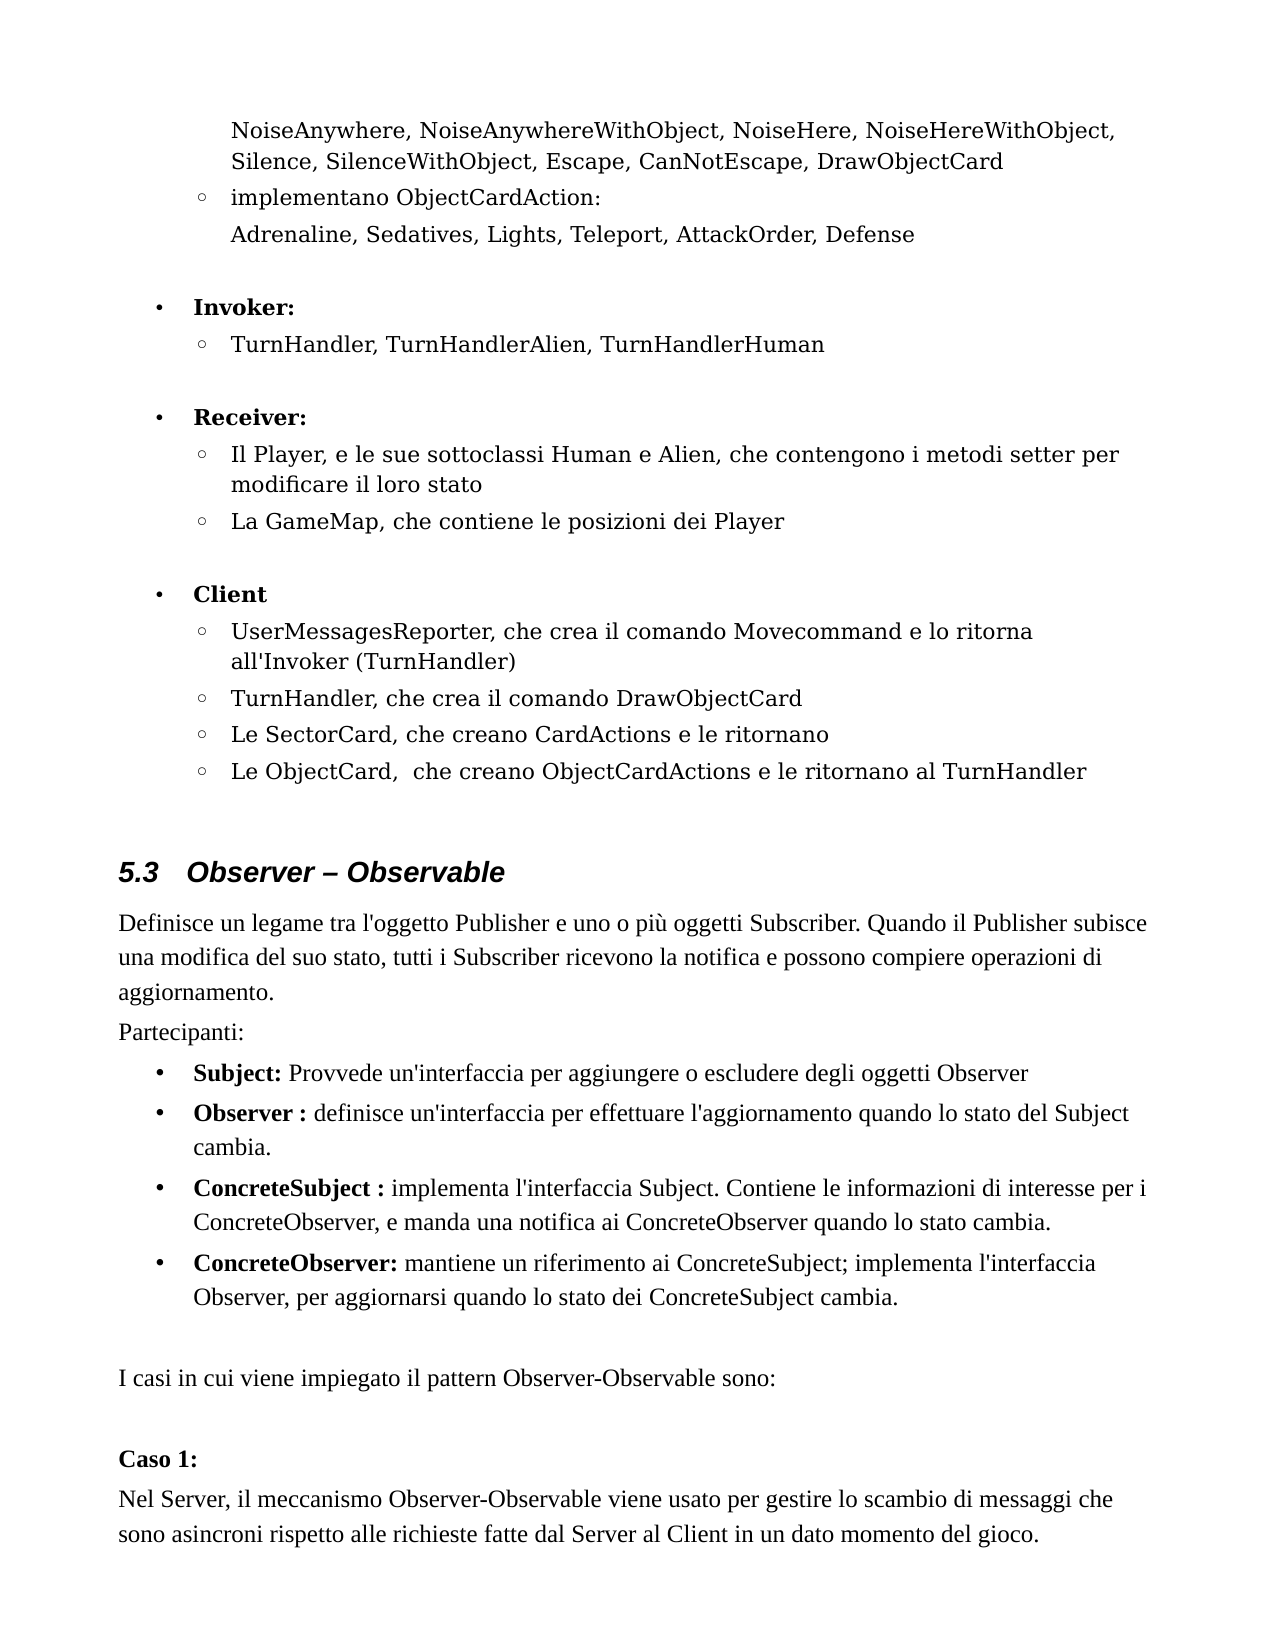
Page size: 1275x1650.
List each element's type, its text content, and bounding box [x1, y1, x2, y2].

text Definisce un legame tra l'oggetto Publisher e uno o più oggetti Subscriber. Quando il Publisher subisce una modifica del suo stato, tutti i Subscriber ricevono la notifica e possono compiere operazioni di aggiornamento. [118, 908, 1157, 1006]
list La GameMap, che contiene le posizioni dei Player [193, 509, 1157, 534]
list Le ObjectCard, che creano ObjectCardActions e le ritornano al TurnHandler [193, 759, 1157, 784]
list Il Player, e le sue sottoclassi Human e Alien, che contengono i metodi setter per modificare il loro stato [193, 442, 1157, 498]
list Client [156, 582, 1157, 608]
subtitle Observer – Observable [118, 855, 1157, 889]
list ConcreteSubject : implementa l'interfaccia Subject. Contiene le informazioni di interesse per i ConcreteObserver, e manda una notifica ai ConcreteObserver quando lo stato cambia. [156, 1173, 1157, 1236]
list NoiseAnywhere, NoiseAnywhereWithObject, NoiseHere, NoiseHereWithObject, Silence, SilenceWithObject, Escape, CanNotEscape, DrawObjectCard [193, 118, 1157, 174]
list Invoker: [156, 295, 1157, 321]
list TurnHandler, che crea il comando DrawObjectCard [193, 686, 1157, 711]
text Partecipanti: [118, 1017, 1157, 1046]
list implementano ObjectCardAction: [193, 185, 1157, 211]
text I casi in cui viene impiegato il pattern Observer-Observable sono: [118, 1363, 1157, 1392]
list Subject: Provvede un'interfaccia per aggiungere o escludere degli oggetti Observer [156, 1058, 1157, 1086]
list UserMessagesReporter, che crea il comando Movecommand e lo ritorna all'Invoker (TurnHandler) [193, 619, 1157, 675]
list Le SectorCard, che creano CardActions e le ritornano [193, 722, 1157, 748]
text Caso 1: [118, 1444, 1157, 1473]
text Nel Server, il meccanismo Observer-Observable viene usato per gestire lo scambio di messaggi che sono asincroni rispetto alle richieste fatte dal Server al Client in un dato momento del gioco. [118, 1484, 1157, 1548]
list Receiver: [156, 405, 1157, 431]
list ConcreteObserver: mantiene un riferimento ai ConcreteSubject; implementa l'interfaccia Observer, per aggiornarsi quando lo stato dei ConcreteSubject cambia. [156, 1248, 1157, 1311]
list TurnHandler, TurnHandlerAlien, TurnHandlerHuman [193, 332, 1157, 357]
list Observer : definisce un'interfaccia per effettuare l'aggiornamento quando lo stato del Subject cambia. [156, 1098, 1157, 1161]
list Adrenaline, Sedatives, Lights, Teleport, AttackOrder, Defense [193, 222, 1157, 247]
